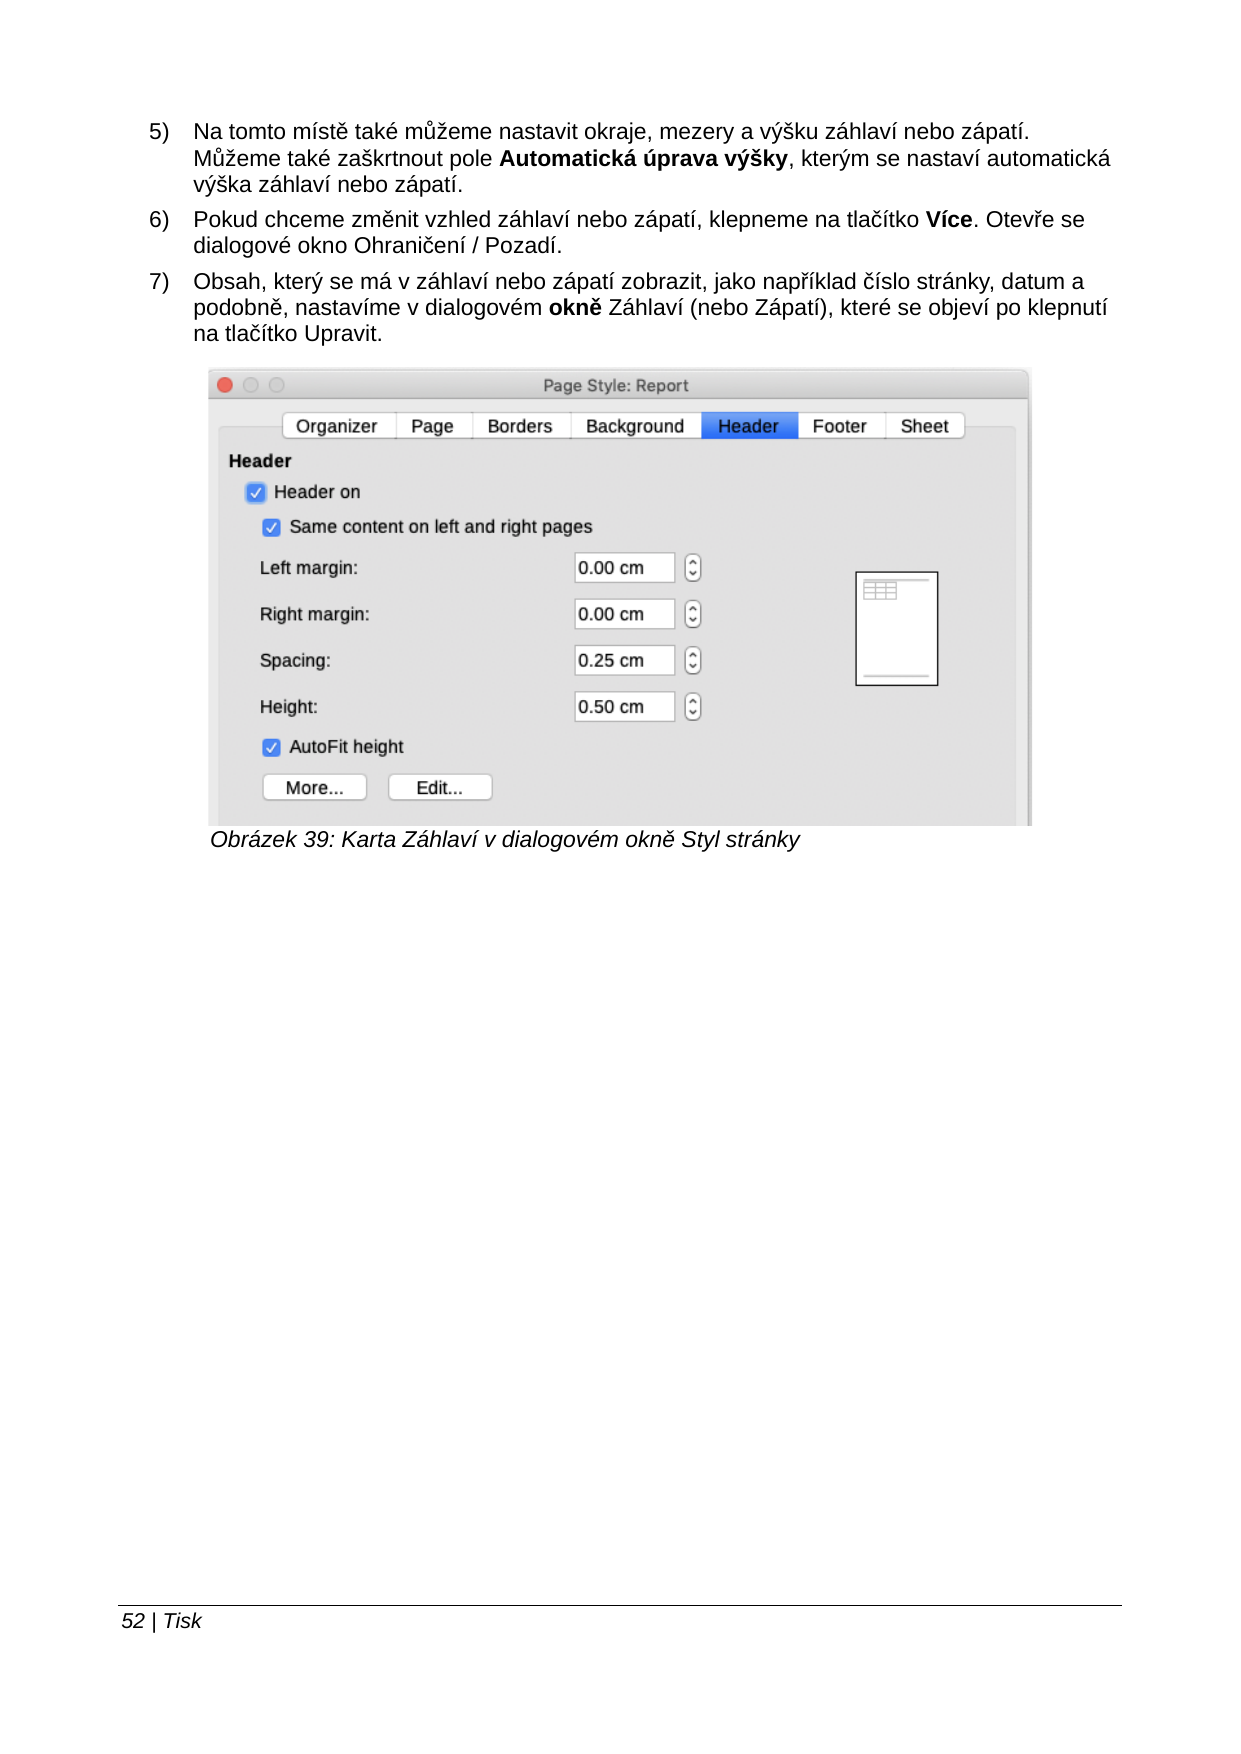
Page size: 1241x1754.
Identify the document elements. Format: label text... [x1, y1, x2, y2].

list Obsah, který se má v záhlaví nebo zápatí zobrazit, jako například číslo stránky, datum a podobně, nastavíme v dialogovém okně Záhlaví (nebo Zápatí), které se objeví po klepnutí na tlačítko Upravit. [169, 268, 1122, 347]
list Pokud chceme změnit vzhled záhlaví nebo zápatí, klepneme na tlačítko Více. Otevře se dialogové okno Ohraničení / Pozadí. [169, 206, 1122, 259]
text Obrázek 39: Karta Záhlaví v dialogovém okně Styl stránky [210, 826, 1030, 852]
picture [208, 367, 1033, 826]
list Na tomto místě také můžeme nastavit okraje, mezery a výšku záhlaví nebo zápatí. Můžeme také zaškrtnout pole Automatická úprava výšky, kterým se nastaví automatická výška záhlaví nebo zápatí. [169, 118, 1122, 197]
